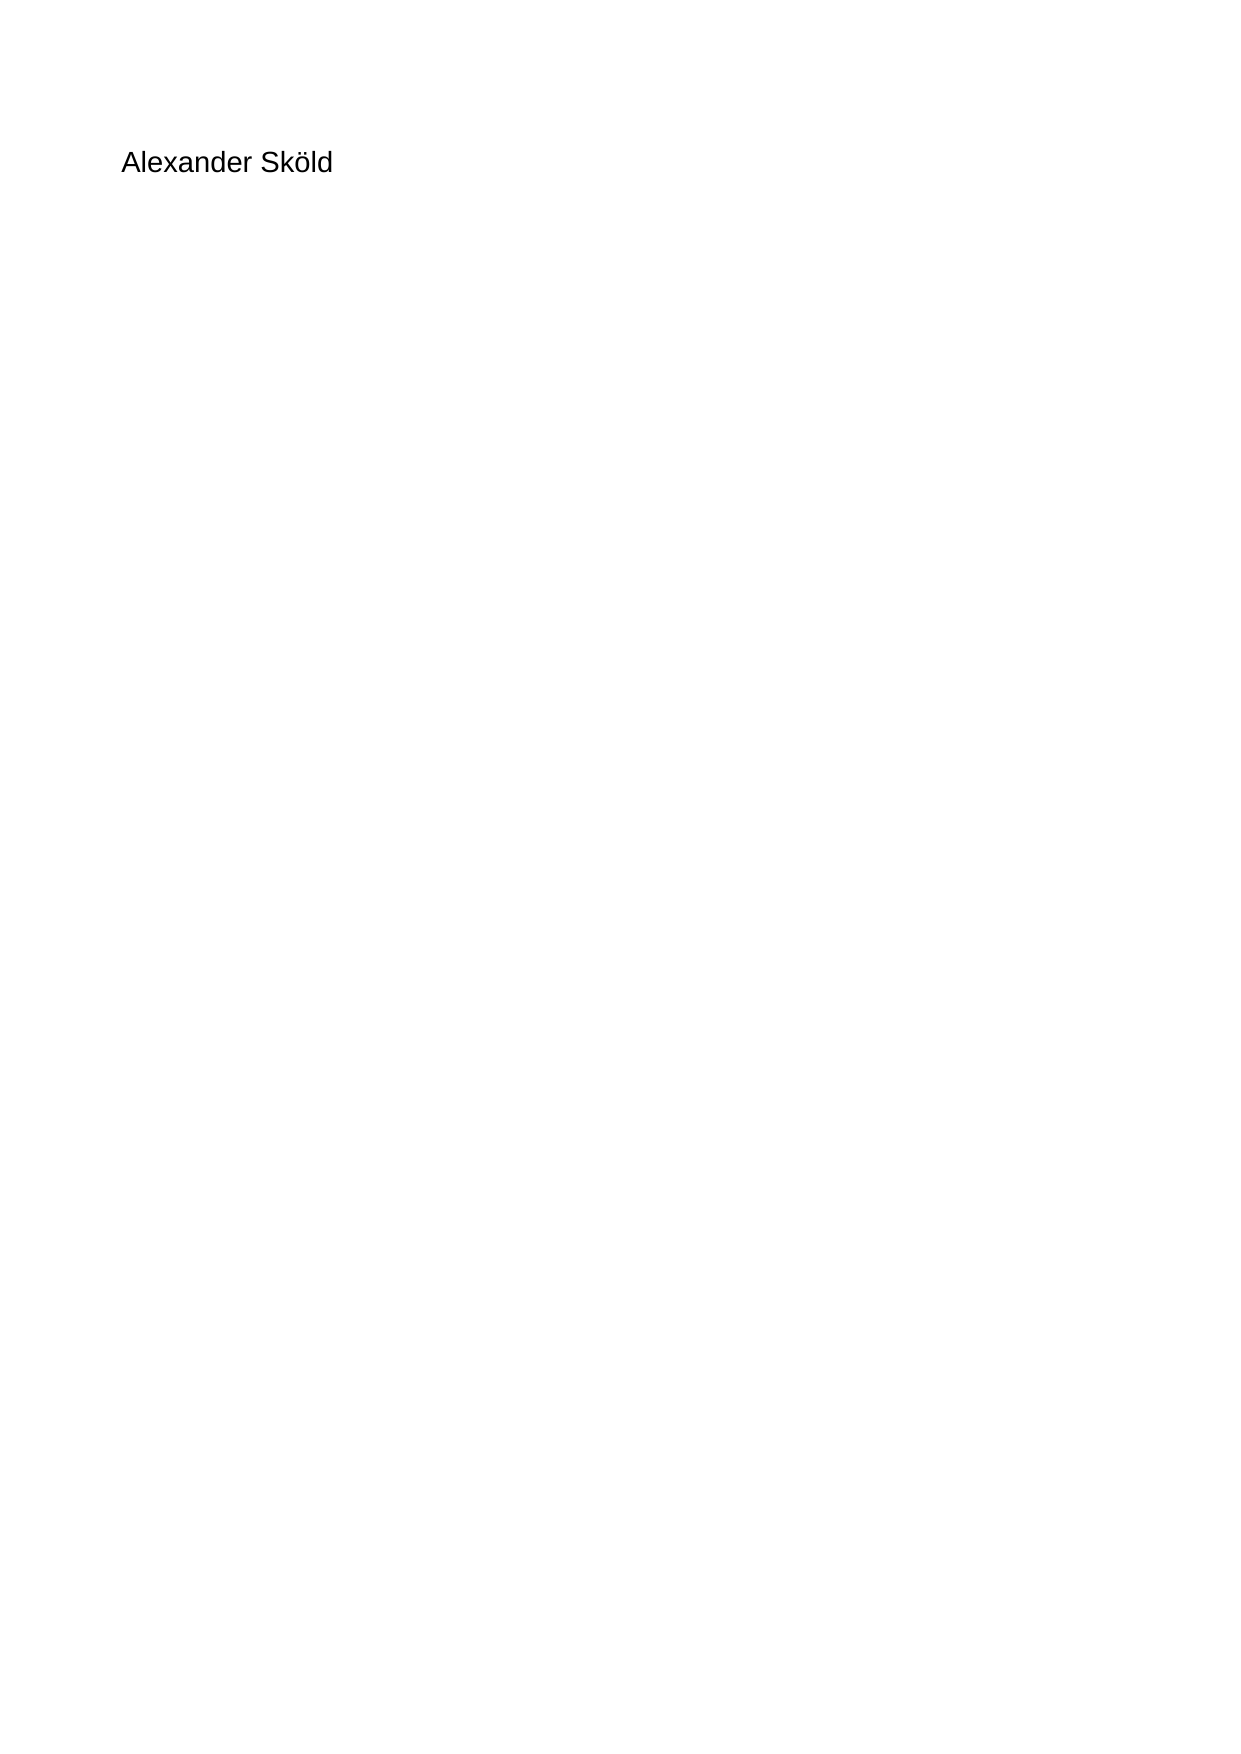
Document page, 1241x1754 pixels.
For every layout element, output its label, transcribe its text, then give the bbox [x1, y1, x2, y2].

text Alexander Sköld [121, 145, 1042, 178]
